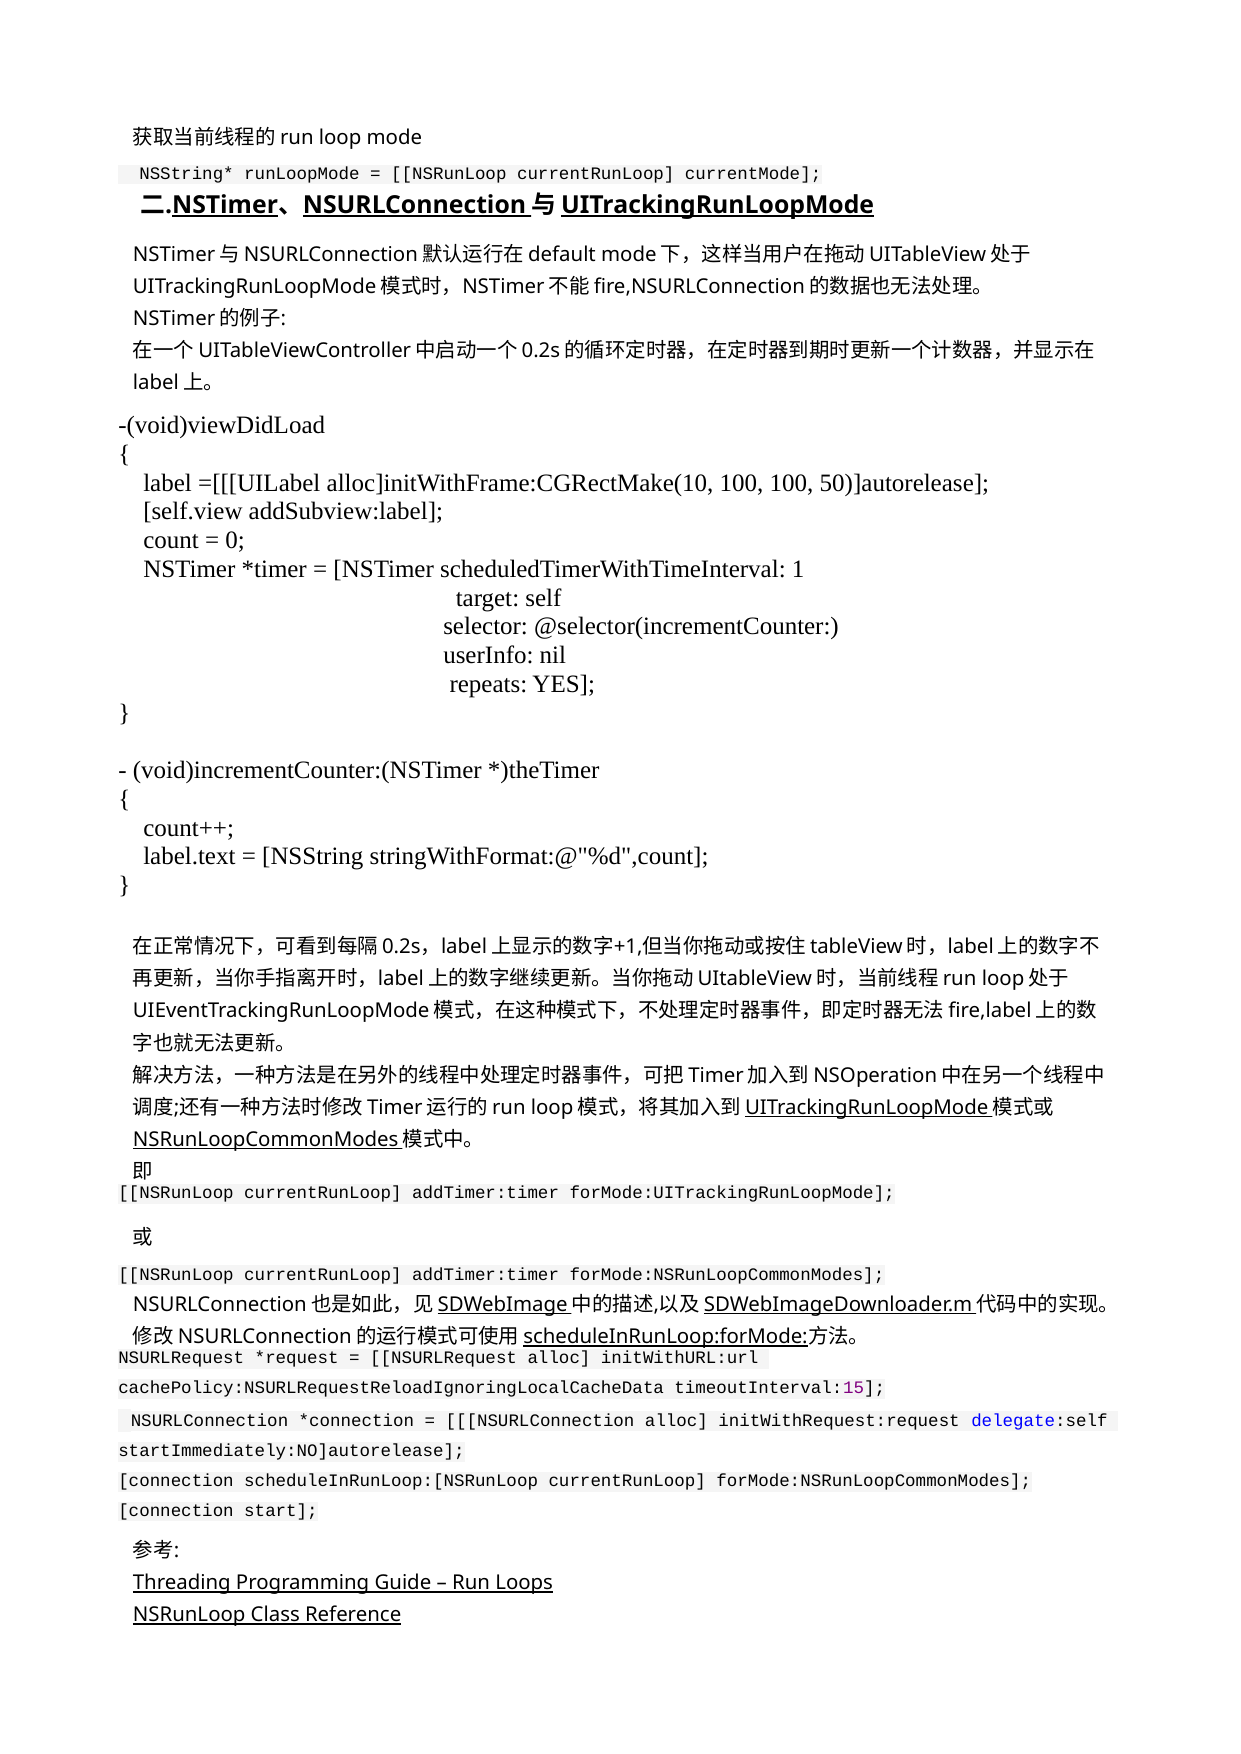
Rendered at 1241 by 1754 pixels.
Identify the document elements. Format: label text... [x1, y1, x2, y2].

text [connection start]; [118, 1502, 1122, 1521]
text } [118, 698, 1122, 726]
text label =[[[UILabel alloc]initWithFrame:CGRectMake(10, 100, 100, 50)]autorelease]; [118, 468, 1122, 496]
text NSTimer与NSURLConnection默认运行在default mode下，这样当用户在拖动UITableView处于UITrackingRunLoopMode模式时，NSTimer不能fire,NSURLConnection的数据也无法处理。 NSTimer的例子: 在一个UITableViewController中启动一个0.2s的循环定时器，在定时器到期时更新一个计数器，并显示在label上。 [133, 235, 1107, 396]
text NSURLConnection *connection = [[[NSURLConnection alloc] initWithRequest:request delegate:self startImmediately:NO]autorelease]; [118, 1409, 1122, 1462]
text 或 [133, 1219, 1107, 1251]
text repeats: YES]; [118, 669, 1122, 698]
text NSURLConnection也是如此，见SDWebImage中的描述,以及SDWebImageDownloader.m代码中的实现。修改NSURLConnection的运行模式可使用scheduleInRunLoop:forMode:方法。 [133, 1285, 1107, 1349]
text label.text = [NSString stringWithFormat:@"%d",count]; [118, 841, 1122, 870]
text } [118, 870, 1122, 899]
text NSTimer *timer = [NSTimer scheduledTimerWithTimeInterval: 1 [118, 554, 1122, 583]
text userInfo: nil [118, 640, 1122, 669]
text selector: @selector(incrementCounter:) [118, 611, 1122, 640]
text NSString* runLoopMode = [[NSRunLoop currentRunLoop] currentMode]; [118, 165, 1122, 184]
text NSURLRequest *request = [[NSURLRequest alloc] initWithURL:url cachePolicy:NSURLRequestReloadIgnoringLocalCacheData timeoutInterval:15]; [118, 1349, 1122, 1399]
text 参考: Threading Programming Guide – Run Loops NSRunLoop Class Reference [133, 1531, 1107, 1627]
text - (void)incrementCounter:(NSTimer *)theTimer [118, 755, 1122, 784]
text -(void)viewDidLoad [118, 410, 1122, 439]
text count = 0; [118, 525, 1122, 554]
text 获取当前线程的run loop mode [133, 118, 1107, 150]
text [[NSRunLoop currentRunLoop] addTimer:timer forMode:NSRunLoopCommonModes]; [118, 1265, 1122, 1285]
text count++; [118, 813, 1122, 841]
text 在正常情况下，可看到每隔0.2s，label上显示的数字+1,但当你拖动或按住tableView时，label上的数字不再更新，当你手指离开时，label上的数字继续更新。当你拖动UItableView时，当前线程run loop处于UIEventTrackingRunLoopMode模式，在这种模式下，不处理定时器事件，即定时器无法fire,label上的数字也就无法更新。 解决方法，一种方法是在另外的线程中处理定时器事件，可把Timer加入到NSOperation中在另一个线程中调度;还有一种方法时修改Timer运行的run loop模式，将其加入到UITrackingRunLoopMode模式或NSRunLoopCommonModes模式中。 即 [133, 928, 1107, 1184]
text [[NSRunLoop currentRunLoop] addTimer:timer forMode:UITrackingRunLoopMode]; [118, 1184, 1122, 1204]
text [self.view addSubview:label]; [118, 496, 1122, 525]
text { [118, 784, 1122, 813]
text target: self [118, 583, 1122, 611]
subtitle 二.NSTimer、NSURLConnection与UITrackingRunLoopMode [140, 184, 1100, 221]
text [connection scheduleInRunLoop:[NSRunLoop currentRunLoop] forMode:NSRunLoopCommonModes]; [118, 1472, 1122, 1492]
text { [118, 439, 1122, 468]
